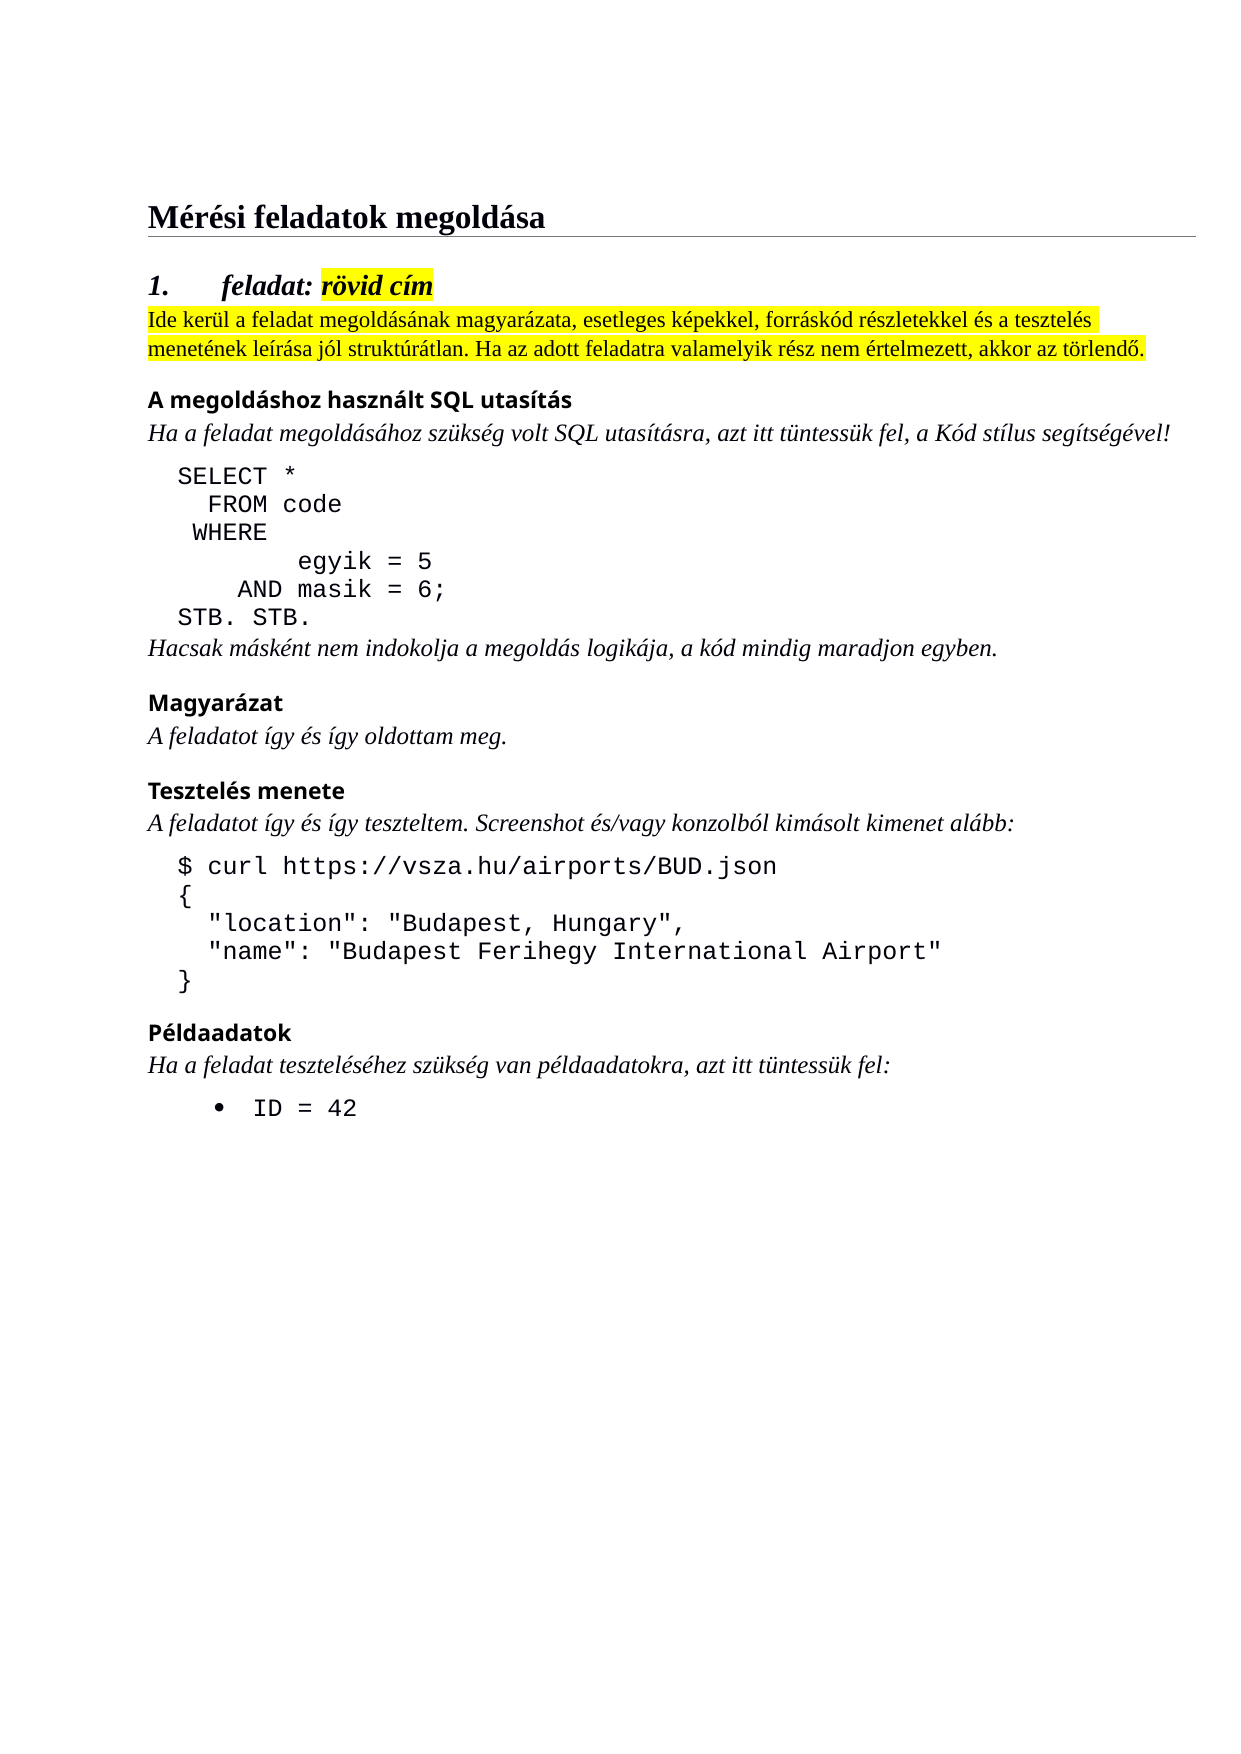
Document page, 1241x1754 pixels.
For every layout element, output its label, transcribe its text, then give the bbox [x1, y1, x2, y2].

subtitle Magyarázat [148, 687, 1196, 718]
text AND masik = 6; [177, 577, 1196, 605]
text Ide kerül a feladat megoldásának magyarázata, esetleges képekkel, forráskód részletekkel és a tesztelés menetének leírása jól struktúrátlan. Ha az adott feladatra valamelyik rész nem értelmezett, akkor az törlendő. [148, 306, 1196, 361]
text "name": "Budapest Ferihegy International Airport" [177, 939, 1196, 967]
subtitle Példaadatok [148, 1016, 1196, 1048]
text SELECT * [177, 463, 1196, 492]
text WHERE [177, 520, 1196, 548]
text { [177, 882, 1196, 911]
text Hacsak másként nem indokolja a megoldás logikája, a kód mindig maradjon egyben. [148, 633, 1196, 662]
text A feladatot így és így teszteltem. Screenshot és/vagy konzolból kimásolt kimenet alább: [148, 808, 1196, 837]
subtitle A megoldáshoz használt SQL utasítás [148, 384, 1196, 415]
text Ha a feladat megoldásához szükség volt SQL utasításra, azt itt tüntessük fel, a Kód stílus segítségével! [148, 418, 1196, 446]
text A feladatot így és így oldottam meg. [148, 721, 1196, 749]
text STB. STB. [177, 605, 1196, 633]
subtitle Mérési feladatok megoldása [148, 198, 1196, 236]
subtitle Tesztelés menete [148, 775, 1196, 806]
text FROM code [177, 492, 1196, 520]
text "location": "Budapest, Hungary", [177, 911, 1196, 939]
text } [177, 967, 1196, 996]
list ID = 42 [215, 1096, 1196, 1124]
text $ curl https://vsza.hu/airports/BUD.json [177, 854, 1196, 882]
subtitle feladat: rövid cím [148, 268, 1196, 301]
text egyik = 5 [177, 548, 1196, 577]
text Ha a feladat teszteléséhez szükség van példaadatokra, azt itt tüntessük fel: [148, 1050, 1196, 1079]
